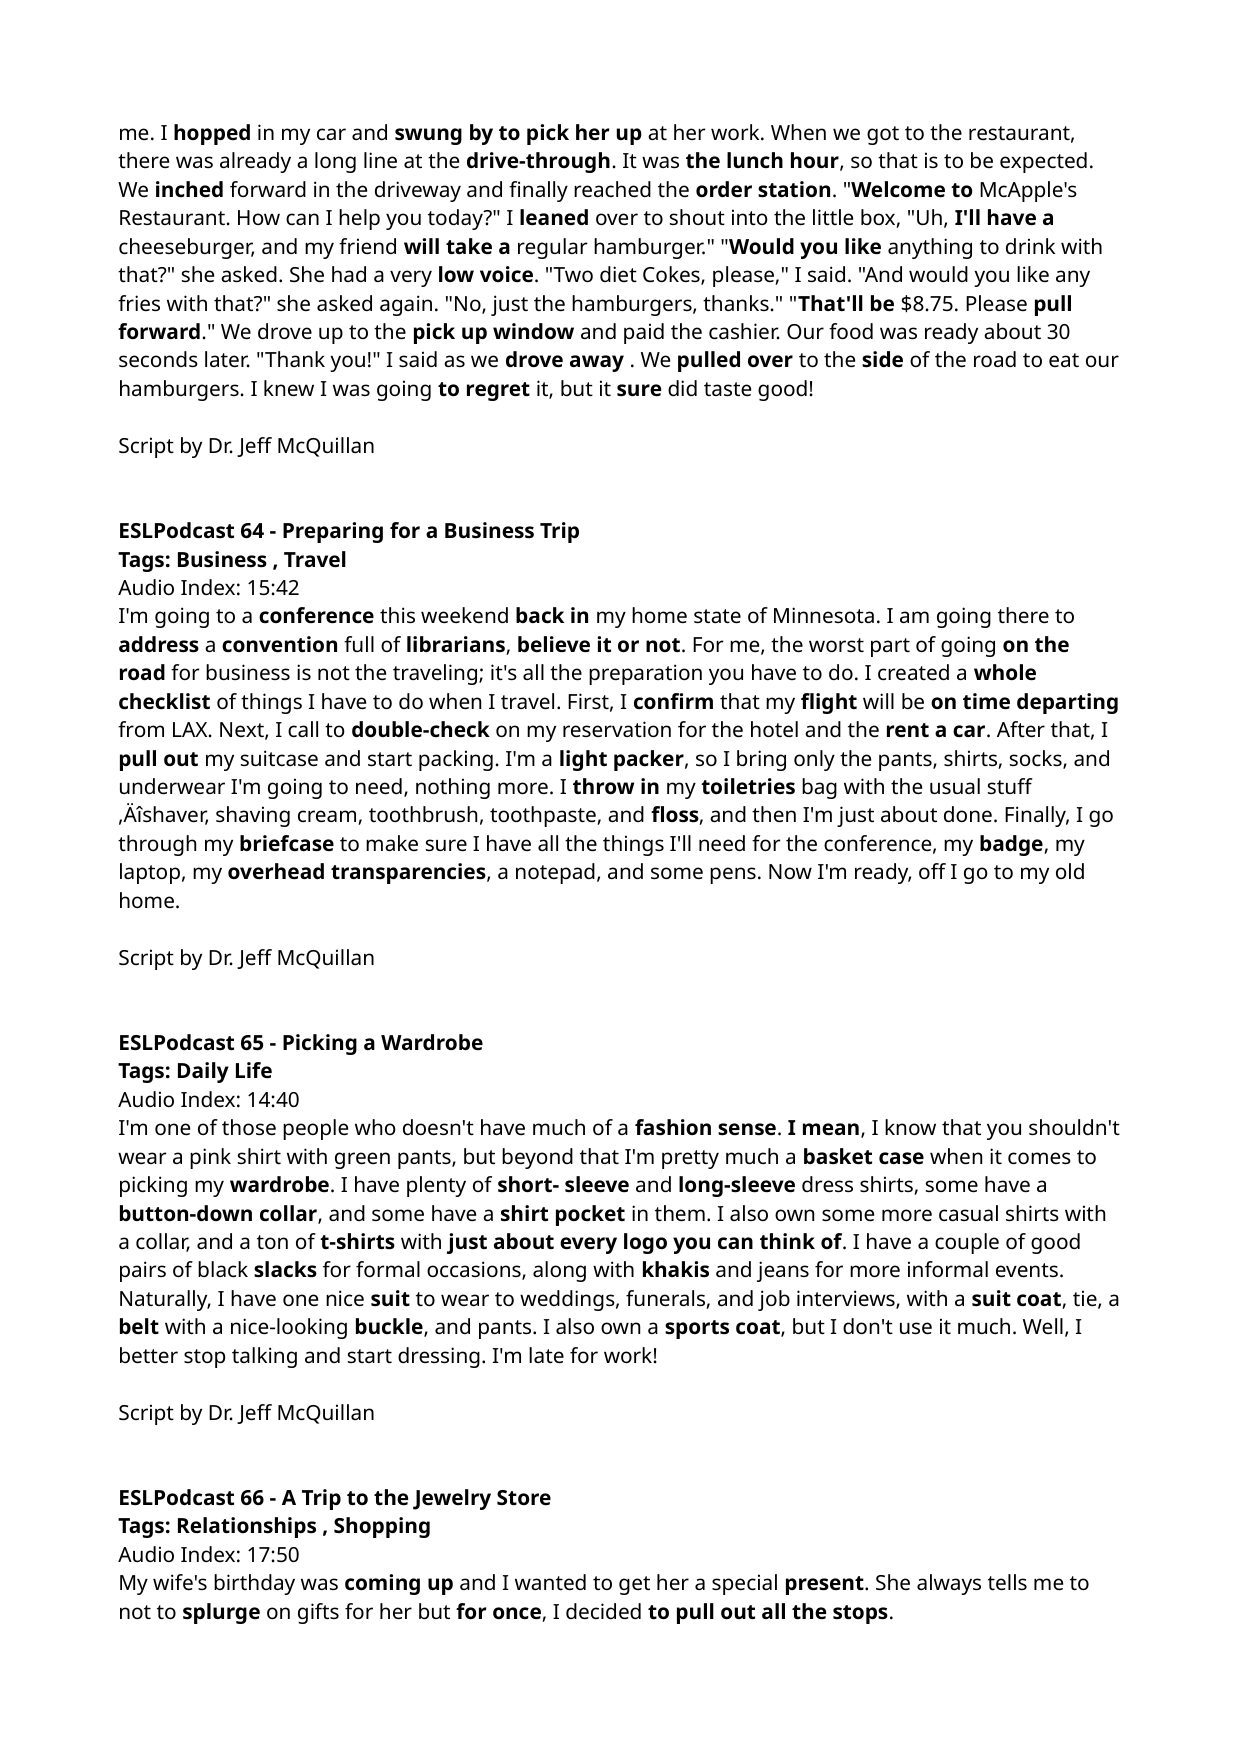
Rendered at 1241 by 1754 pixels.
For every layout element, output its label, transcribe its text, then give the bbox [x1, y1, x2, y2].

text ESLPodcast 66 - A Trip to the Jewelry Store Tags: Relationships , Shopping [118, 1483, 1122, 1540]
table_header me. I hopped in my car and swung by to pick her up at her work. When we got to the restaurant, there was already a long line at the drive-through. It was the lunch hour, so that is to be expected. We inched forward in the driveway and finally reached the order station. "Welcome to McApple's Restaurant. How can I help you today?" I leaned over to shout into the little box, "Uh, I'll have a cheeseburger, and my friend will take a regular hamburger." "Would you like anything to drink with that?" she asked. She had a very low voice. "Two diet Cokes, please," I said. "And would you like any fries with that?" she asked again. "No, just the hamburgers, thanks." "That'll be $8.75. Please pull forward." We drove up to the pick up window and paid the cashier. Our food was ready about 30 seconds later. "Thank you!" I said as we drove away . We pulled over to the side of the road to eat our hamburgers. I knew I was going to regret it, but it sure did taste good! Script by Dr. Jeff McQuillan [118, 118, 1122, 459]
text ESLPodcast 65 - Picking a Wardrobe Tags: Daily Life [118, 1028, 1122, 1085]
table_header I'm going to a conference this weekend back in my home state of Minnesota. I am going there to address a convention full of librarians, believe it or not. For me, the worst part of going on the road for business is not the traveling; it's all the preparation you have to do. I created a whole checklist of things I have to do when I travel. First, I confirm that my flight will be on time departing from LAX. Next, I call to double-check on my reservation for the hotel and the rent a car. After that, I pull out my suitcase and start packing. I'm a light packer, so I bring only the pants, shirts, socks, and underwear I'm going to need, nothing more. I throw in my toiletries bag with the usual stuff ‚Äîshaver, shaving cream, toothbrush, toothpaste, and floss‚ and then I'm just about done. Finally, I go through my briefcase to make sure I have all the things I'll need for the conference‚ my badge, my laptop, my overhead transparencies, a notepad, and some pens. Now I'm ready‚ off I go to my old home. Script by Dr. Jeff McQuillan [118, 602, 1122, 971]
table_header Audio Index: 14:40 [118, 1085, 1122, 1113]
table_header I'm one of those people who doesn't have much of a fashion sense. I mean, I know that you shouldn't wear a pink shirt with green pants, but beyond that I'm pretty much a basket case when it comes to picking my wardrobe. I have plenty of short- sleeve and long-sleeve dress shirts, some have a button-down collar, and some have a shirt pocket in them. I also own some more casual shirts with a collar, and a ton of t-shirts with just about every logo you can think of. I have a couple of good pairs of black slacks for formal occasions, along with khakis and jeans for more informal events. Naturally, I have one nice suit to wear to weddings, funerals, and job interviews, with a suit coat, tie, a belt with a nice-looking buckle, and pants. I also own a sports coat, but I don't use it much. Well, I better stop talking and start dressing. I'm late for work! Script by Dr. Jeff McQuillan [118, 1114, 1122, 1426]
text ESLPodcast 64 - Preparing for a Business Trip Tags: Business , Travel [118, 516, 1122, 573]
table_header Audio Index: 15:42 [118, 573, 1122, 602]
table_header Audio Index: 17:50 [118, 1540, 1122, 1568]
table_header My wife's birthday was coming up and I wanted to get her a special present. She always tells me to not to splurge on gifts for her but for once, I decided to pull out all the stops. [118, 1569, 1122, 1625]
